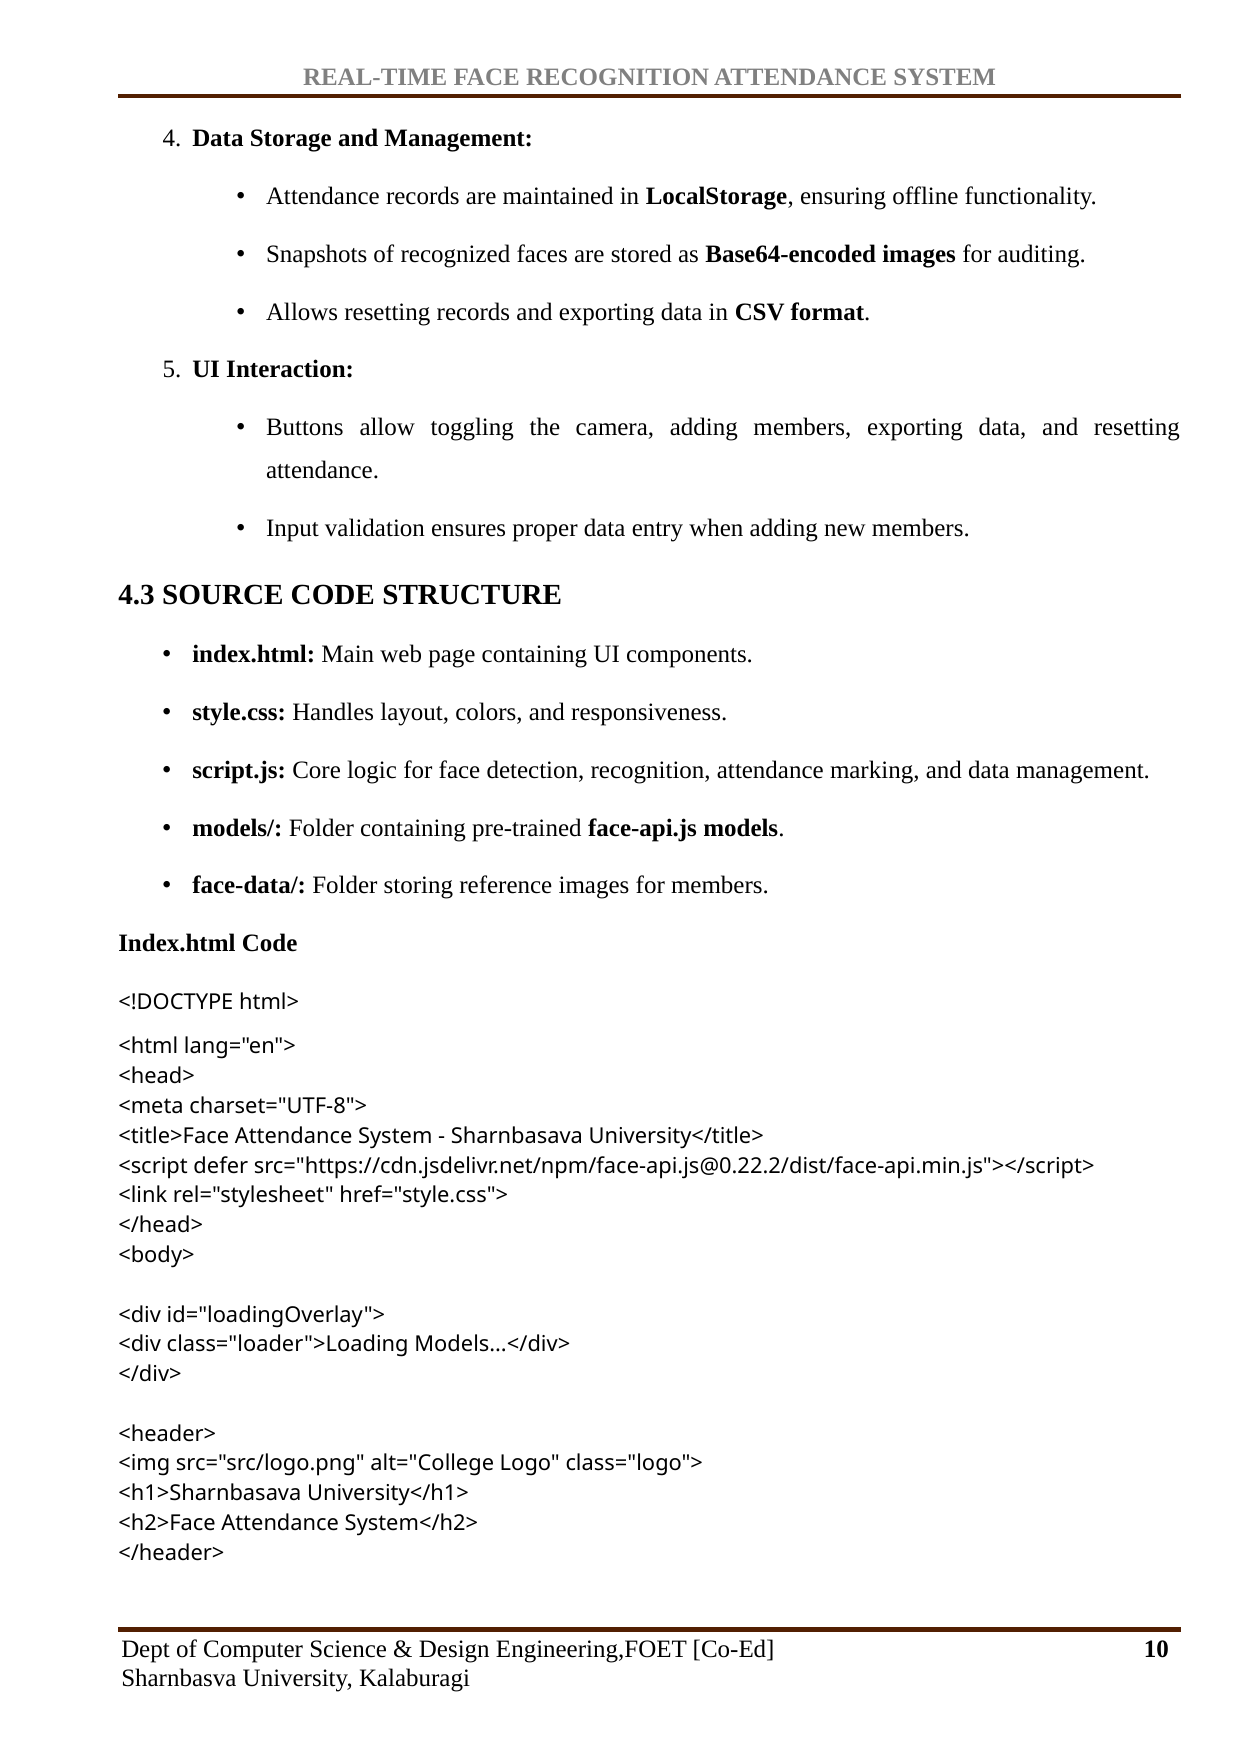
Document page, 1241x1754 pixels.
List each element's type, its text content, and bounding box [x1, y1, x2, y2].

text </header> [118, 1537, 1181, 1567]
text <!DOCTYPE html> [118, 986, 1181, 1016]
list face-data/: Folder storing reference images for members. [162, 870, 1181, 899]
list Input validation ensures proper data entry when adding new members. [236, 513, 1181, 542]
text <img src="src/logo.png" alt="College Logo" class="logo"> [118, 1447, 1181, 1477]
text <body> [118, 1239, 1181, 1269]
text <link rel="stylesheet" href="style.css"> [118, 1179, 1181, 1209]
list Data Storage and Management: [162, 123, 1181, 152]
list UI Interaction: [162, 354, 1181, 383]
subtitle 4.3 SOURCE CODE STRUCTURE [118, 577, 1181, 610]
list Snapshots of recognized faces are stored as Base64-encoded images for auditing. [236, 239, 1181, 268]
text Index.html Code [118, 928, 1181, 957]
text <div id="loadingOverlay"> [118, 1298, 1181, 1328]
text <div class="loader">Loading Models...</div> [118, 1328, 1181, 1358]
text <h2>Face Attendance System</h2> [118, 1507, 1181, 1537]
text <meta charset="UTF-8"> [118, 1090, 1181, 1120]
list Buttons allow toggling the camera, adding members, exporting data, and resetting attendance. [236, 412, 1181, 484]
list style.css: Handles layout, colors, and responsiveness. [162, 697, 1181, 726]
text </div> [118, 1358, 1181, 1388]
list script.js: Core logic for face detection, recognition, attendance marking, and data management. [162, 755, 1181, 784]
list index.html: Main web page containing UI components. [162, 639, 1181, 668]
text <script defer src="https://cdn.jsdelivr.net/npm/face-api.js@0.22.2/dist/face-api.min.js"></script> [118, 1150, 1181, 1179]
text </head> [118, 1209, 1181, 1239]
text <head> [118, 1060, 1181, 1090]
list Attendance records are maintained in LocalStorage, ensuring offline functionality. [236, 181, 1181, 210]
text <header> [118, 1418, 1181, 1447]
text <html lang="en"> [118, 1031, 1181, 1060]
list Allows resetting records and exporting data in CSV format. [236, 297, 1181, 325]
text <title>Face Attendance System - Sharnbasava University</title> [118, 1120, 1181, 1150]
list models/: Folder containing pre-trained face-api.js models. [162, 813, 1181, 841]
text <h1>Sharnbasava University</h1> [118, 1477, 1181, 1507]
